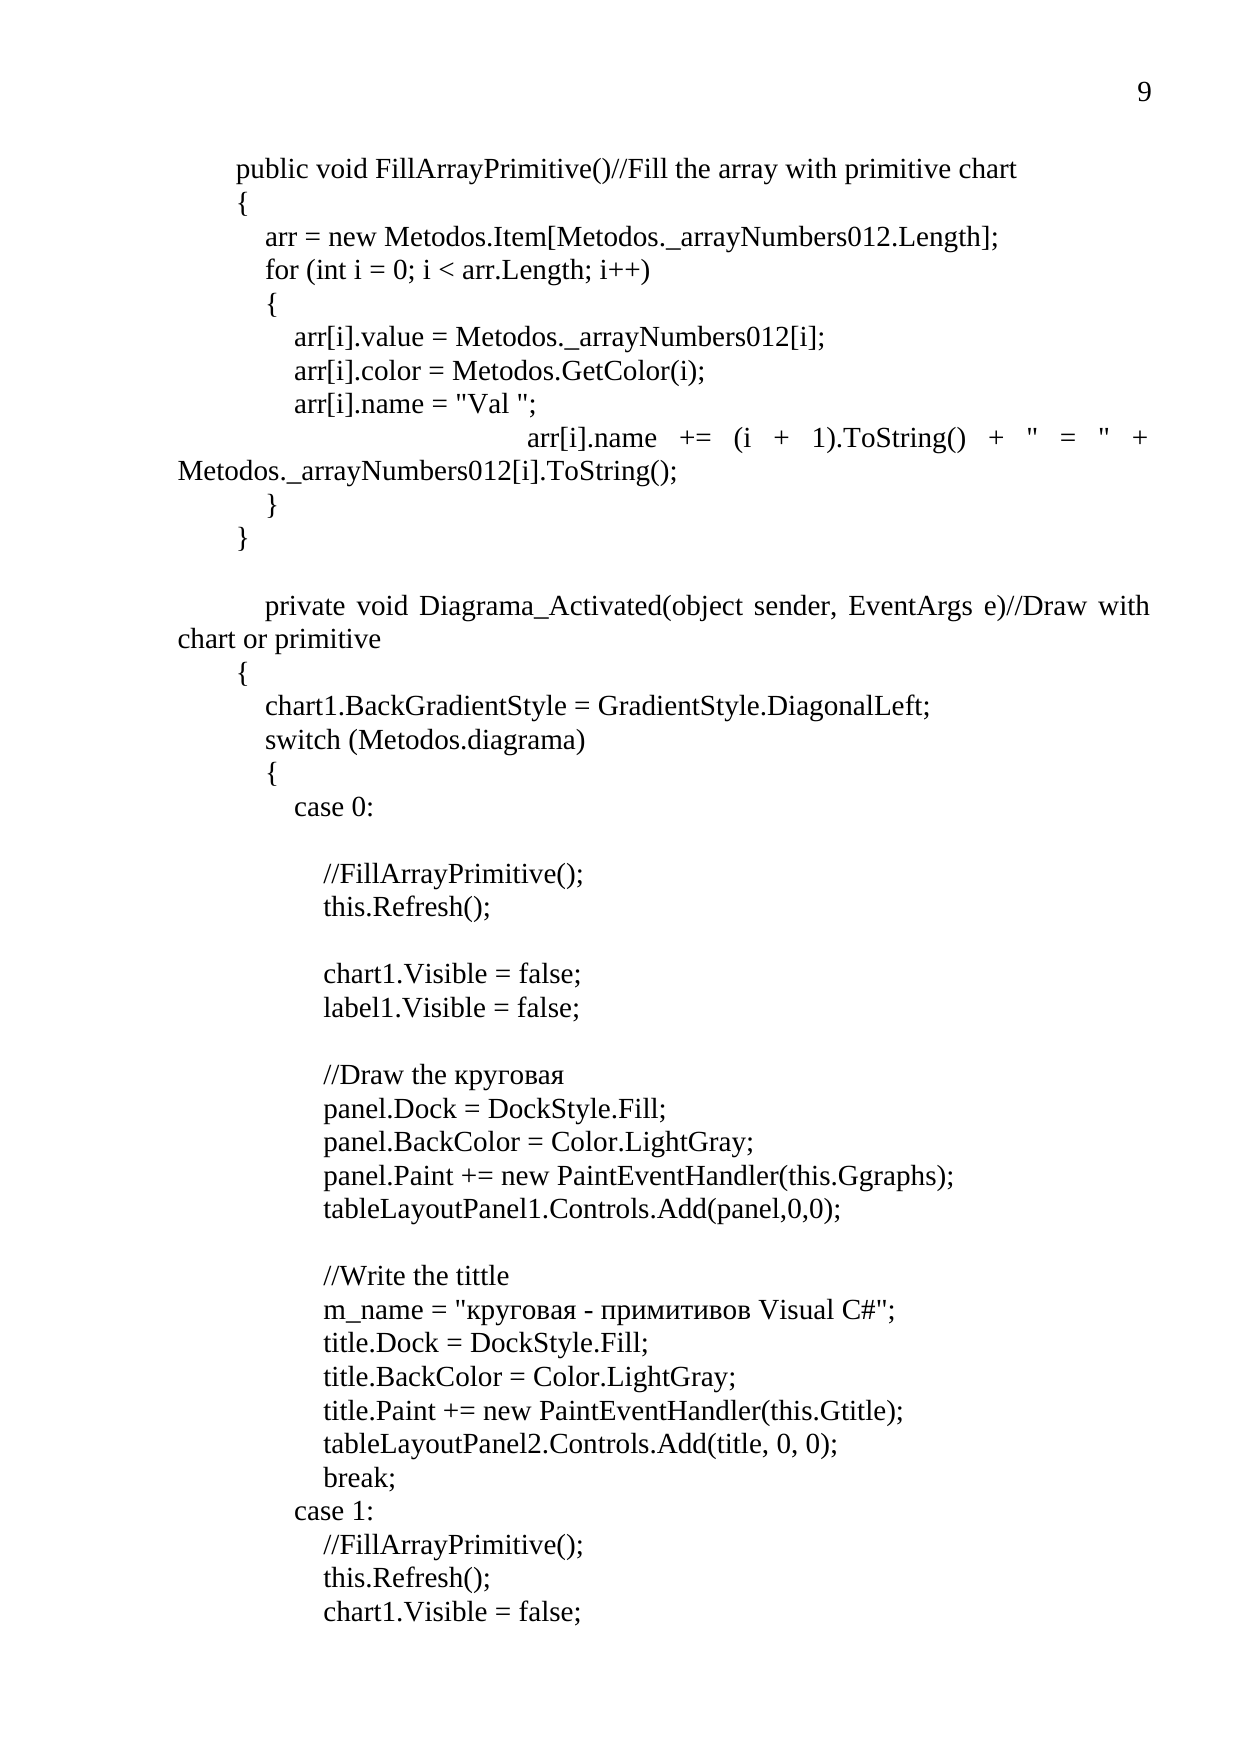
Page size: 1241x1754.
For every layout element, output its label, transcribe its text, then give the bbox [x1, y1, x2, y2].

text chart1.BackGradientStyle = GradientStyle.DiagonalLeft; [177, 688, 1152, 722]
text { [177, 185, 1152, 219]
text //Draw the круговая [177, 1057, 1152, 1091]
text this.Refresh(); [177, 889, 1152, 923]
text arr[i].value = Metodos._arrayNumbers012[i]; [177, 319, 1152, 353]
text tableLayoutPanel1.Controls.Add(panel,0,0); [177, 1191, 1152, 1225]
text case 1: [177, 1493, 1152, 1527]
text break; [177, 1460, 1152, 1493]
text m_name = "круговая - примитивов Visual C#"; [177, 1292, 1152, 1326]
text { [177, 655, 1152, 688]
text public void FillArrayPrimitive()//Fill the array with primitive chart [177, 152, 1152, 185]
text panel.BackColor = Color.LightGray; [177, 1124, 1152, 1158]
text private void Diagrama_Activated(object sender, EventArgs e)//Draw with chart or primitive [177, 588, 1152, 655]
text tableLayoutPanel2.Controls.Add(title, 0, 0); [177, 1426, 1152, 1460]
text { [177, 286, 1152, 319]
text arr[i].name = "Val "; [177, 386, 1152, 420]
text panel.Paint += new PaintEventHandler(this.Ggraphs); [177, 1158, 1152, 1191]
text //FillArrayPrimitive(); [177, 856, 1152, 889]
text this.Refresh(); [177, 1560, 1152, 1594]
text title.Dock = DockStyle.Fill; [177, 1326, 1152, 1359]
text chart1.Visible = false; [177, 1594, 1152, 1627]
text label1.Visible = false; [177, 990, 1152, 1024]
text } [177, 521, 1152, 554]
text arr = new Metodos.Item[Metodos._arrayNumbers012.Length]; [177, 219, 1152, 252]
text case 0: [177, 789, 1152, 822]
text switch (Metodos.diagrama) [177, 722, 1152, 755]
text arr[i].color = Metodos.GetColor(i); [177, 353, 1152, 386]
text title.Paint += new PaintEventHandler(this.Gtitle); [177, 1393, 1152, 1426]
text title.BackColor = Color.LightGray; [177, 1359, 1152, 1393]
text for (int i = 0; i < arr.Length; i++) [177, 252, 1152, 286]
text } [177, 487, 1152, 521]
text { [177, 755, 1152, 789]
text chart1.Visible = false; [177, 957, 1152, 990]
text //FillArrayPrimitive(); [177, 1527, 1152, 1560]
text //Write the tittle [177, 1258, 1152, 1292]
text arr[i].name += (i + 1).ToString() + " = " + Metodos._arrayNumbers012[i].ToString(); [177, 420, 1152, 487]
text panel.Dock = DockStyle.Fill; [177, 1091, 1152, 1124]
